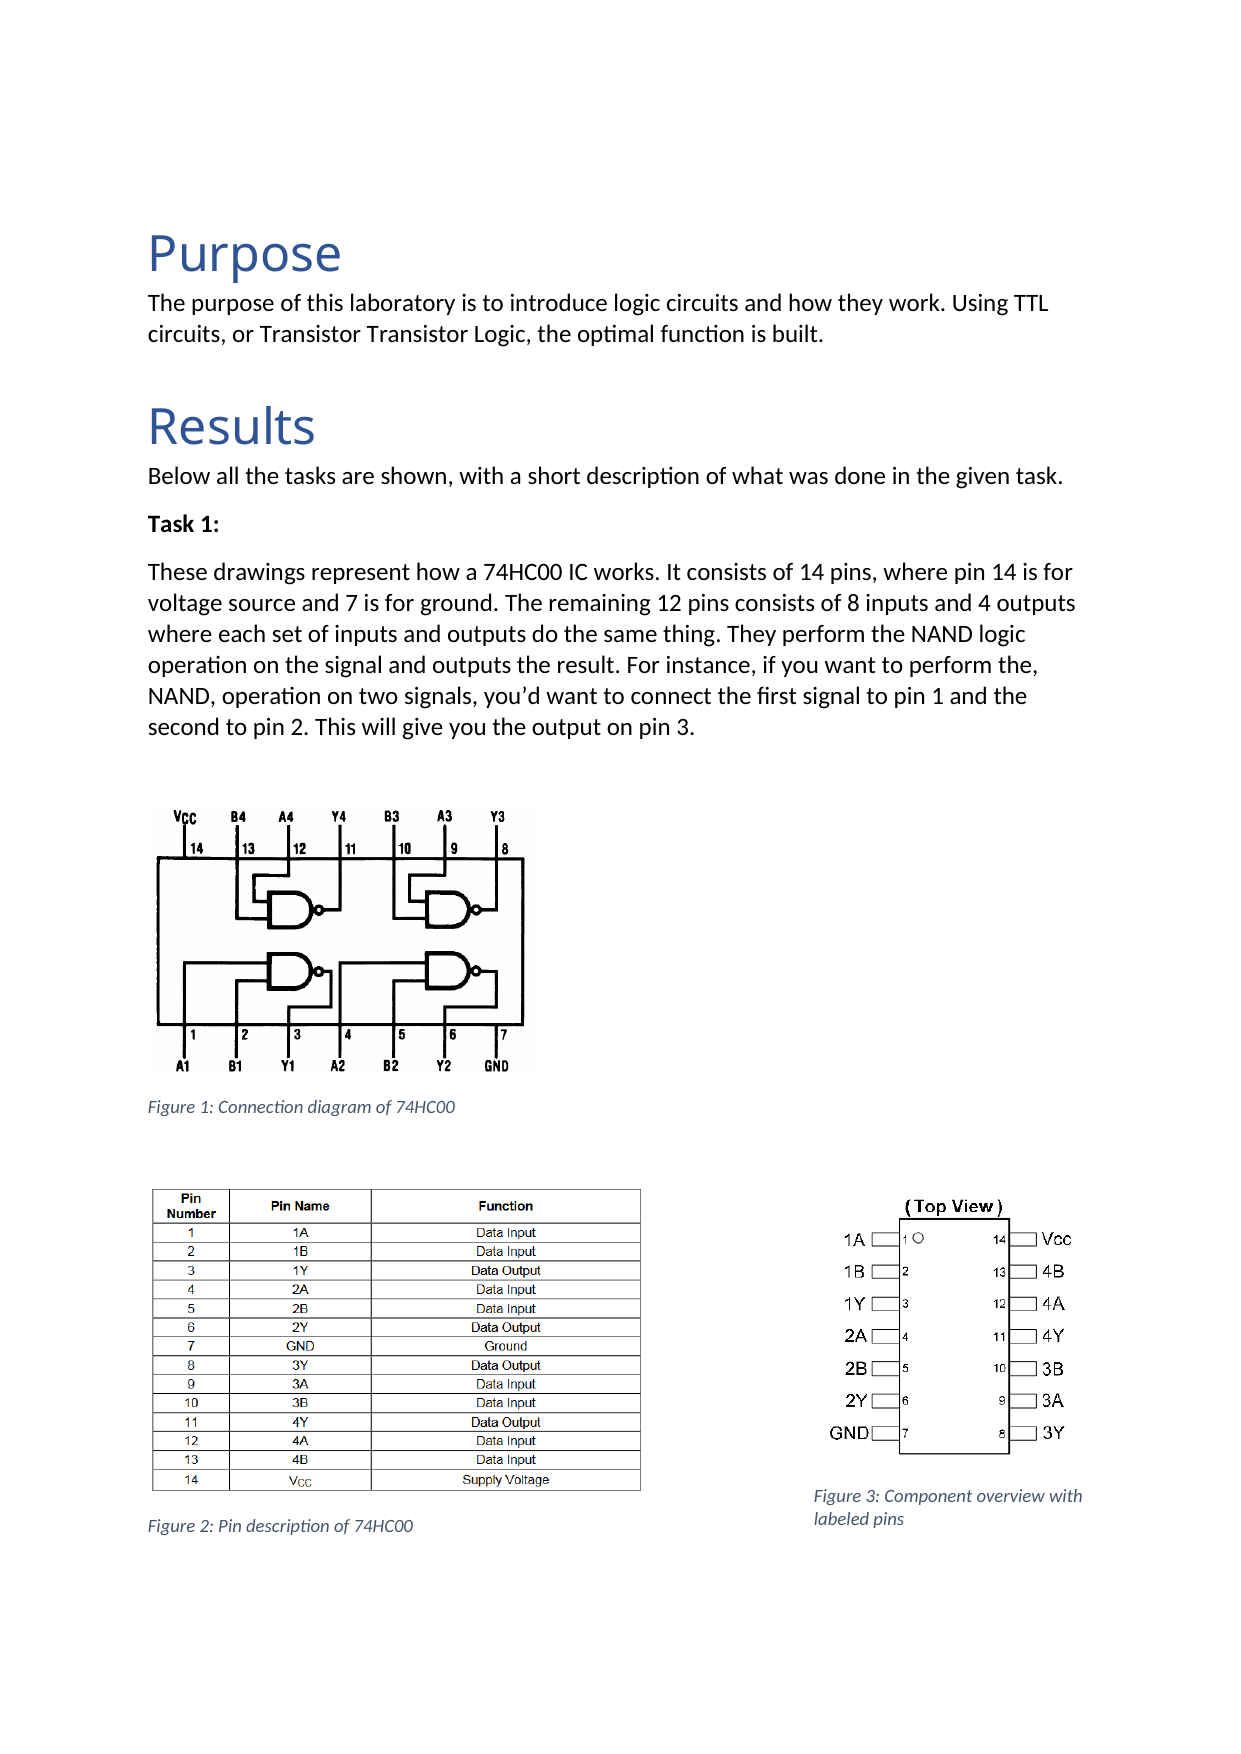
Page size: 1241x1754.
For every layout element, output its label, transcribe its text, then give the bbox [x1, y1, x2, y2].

text Below all the tasks are shown, with a short description of what was done in the given task. [148, 461, 1093, 491]
text Figure 2: Pin description of 74HC00 [148, 1514, 814, 1537]
subtitle Results [148, 391, 1093, 459]
text These drawings represent how a 74HC00 IC works. It consists of 14 pins, where pin 14 is for voltage source and 7 is for ground. The remaining 12 pins consists of 8 inputs and 4 outputs where each set of inputs and outputs do the same thing. They perform the NAND logic operation on the signal and outputs the result. For instance, if you want to perform the, NAND, operation on two signals, you’d want to connect the first signal to pin 1 and the second to pin 2. This will give you the output on pin 3. [148, 556, 1093, 742]
text Figure 3: Component overview with labeled pins [814, 1485, 1126, 1531]
text Task 1: [148, 508, 1093, 539]
text Figure 1: Connection diagram of 74HC00 [148, 1095, 1093, 1118]
subtitle Purpose [148, 218, 1093, 286]
text The purpose of this laboratory is to introduce logic circuits and how they work. Using TTL circuits, or Transistor Transistor Logic, the optimal function is built. [148, 287, 1093, 349]
